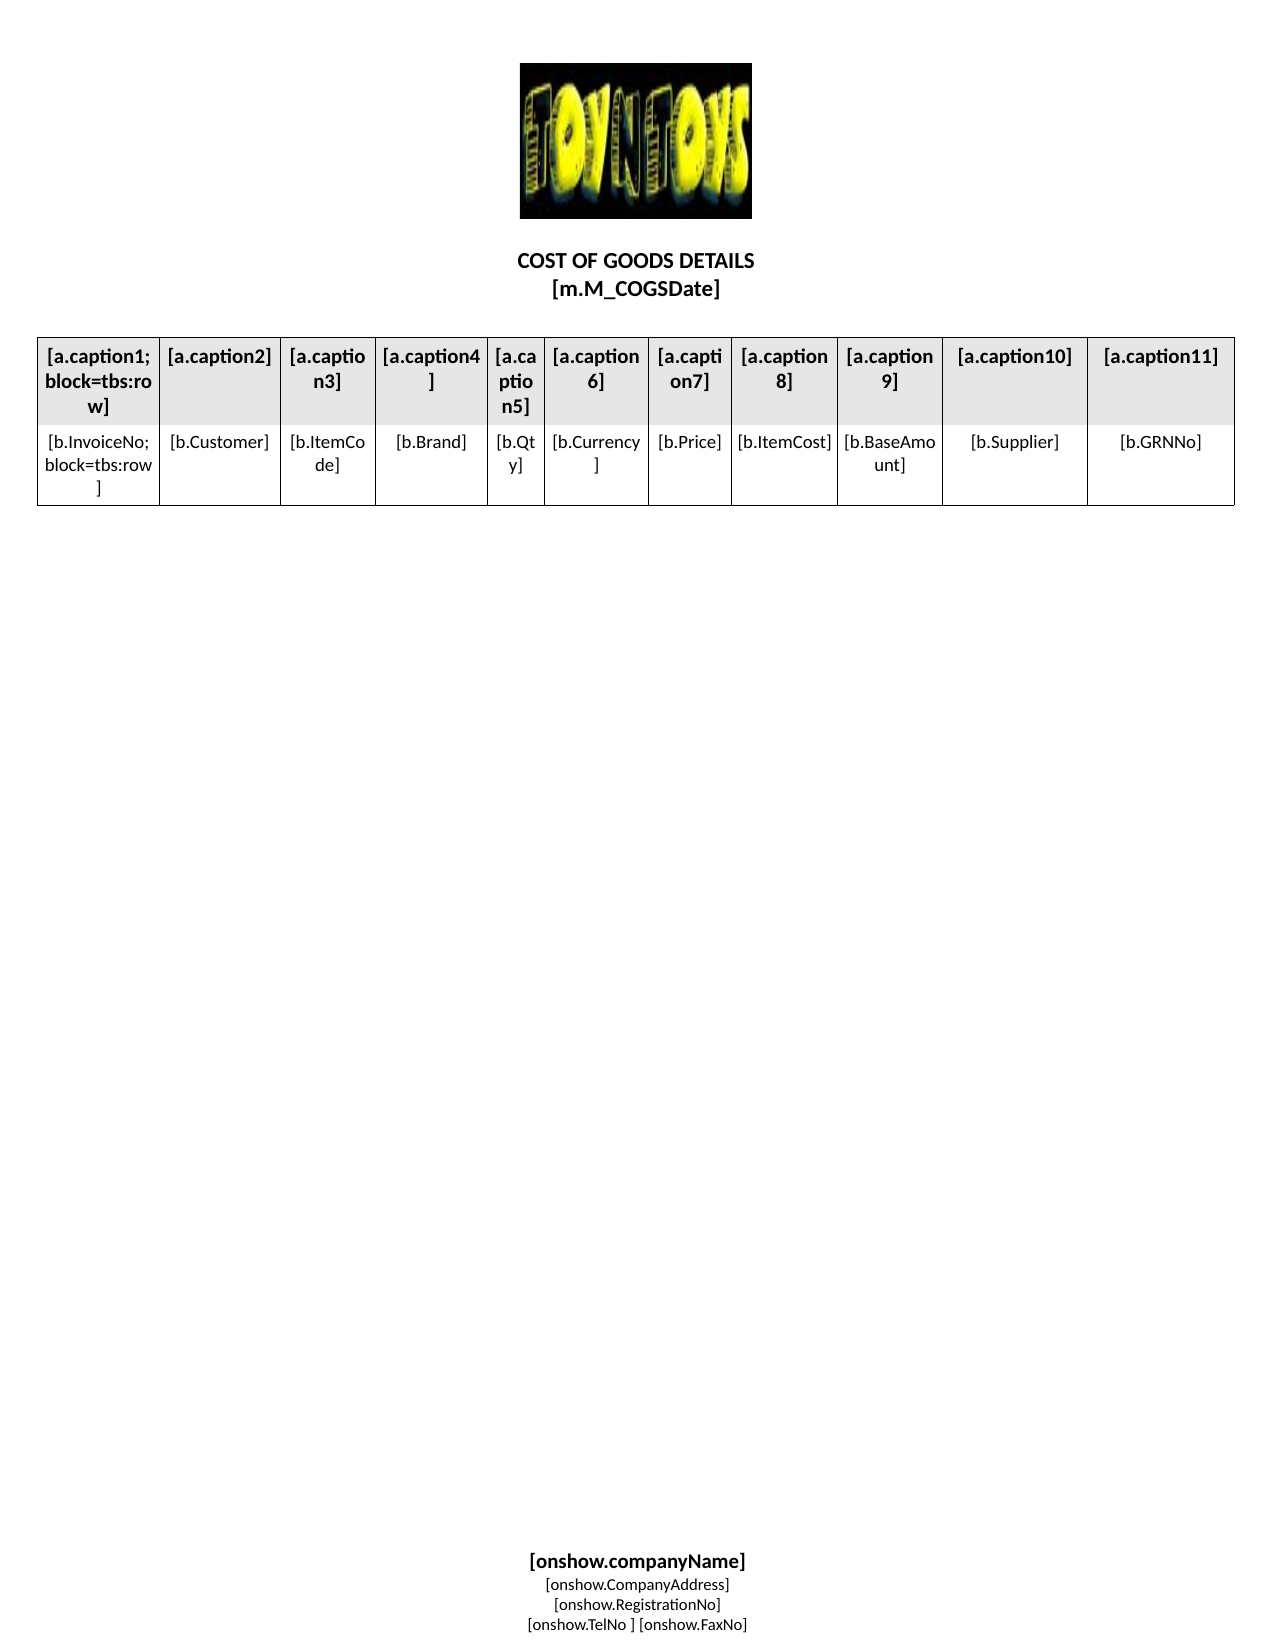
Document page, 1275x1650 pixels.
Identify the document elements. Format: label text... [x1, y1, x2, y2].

table_header [a.caption6] [545, 338, 648, 425]
table_cell [b.ItemCode] [281, 425, 375, 505]
table_cell [b.Brand] [376, 425, 487, 505]
table_header [a.caption4] [376, 338, 487, 425]
table_header [a.caption5] [488, 338, 544, 425]
table_header [a.caption1;block=tbs:row] [38, 338, 159, 425]
table_cell [b.ItemCost] [732, 425, 837, 505]
table_header [a.caption7] [649, 338, 731, 425]
table_header [a.caption9] [838, 338, 942, 425]
picture [519, 63, 752, 219]
table_cell [b.Price] [649, 425, 731, 505]
table_header [a.caption11] [1088, 338, 1234, 425]
table_cell [b.BaseAmount] [838, 425, 942, 505]
table_header [a.caption2] [160, 338, 280, 425]
table_header [38, 57, 1234, 218]
table_cell [b.GRNNo] [1088, 425, 1234, 505]
table_cell [b.Qty] [488, 425, 544, 505]
table_header COST OF GOODS DETAILS [m.M_COGSDate] [38, 219, 1234, 308]
table_header [a.caption10] [943, 338, 1087, 425]
table_header [a.caption3] [281, 338, 375, 425]
table_cell [b.InvoiceNo;block=tbs:row] [38, 425, 159, 505]
table_header [a.caption8] [732, 338, 837, 425]
table_cell [b.Customer] [160, 425, 280, 505]
table_cell [b.Supplier] [943, 425, 1087, 505]
table_cell [b.Currency] [545, 425, 648, 505]
